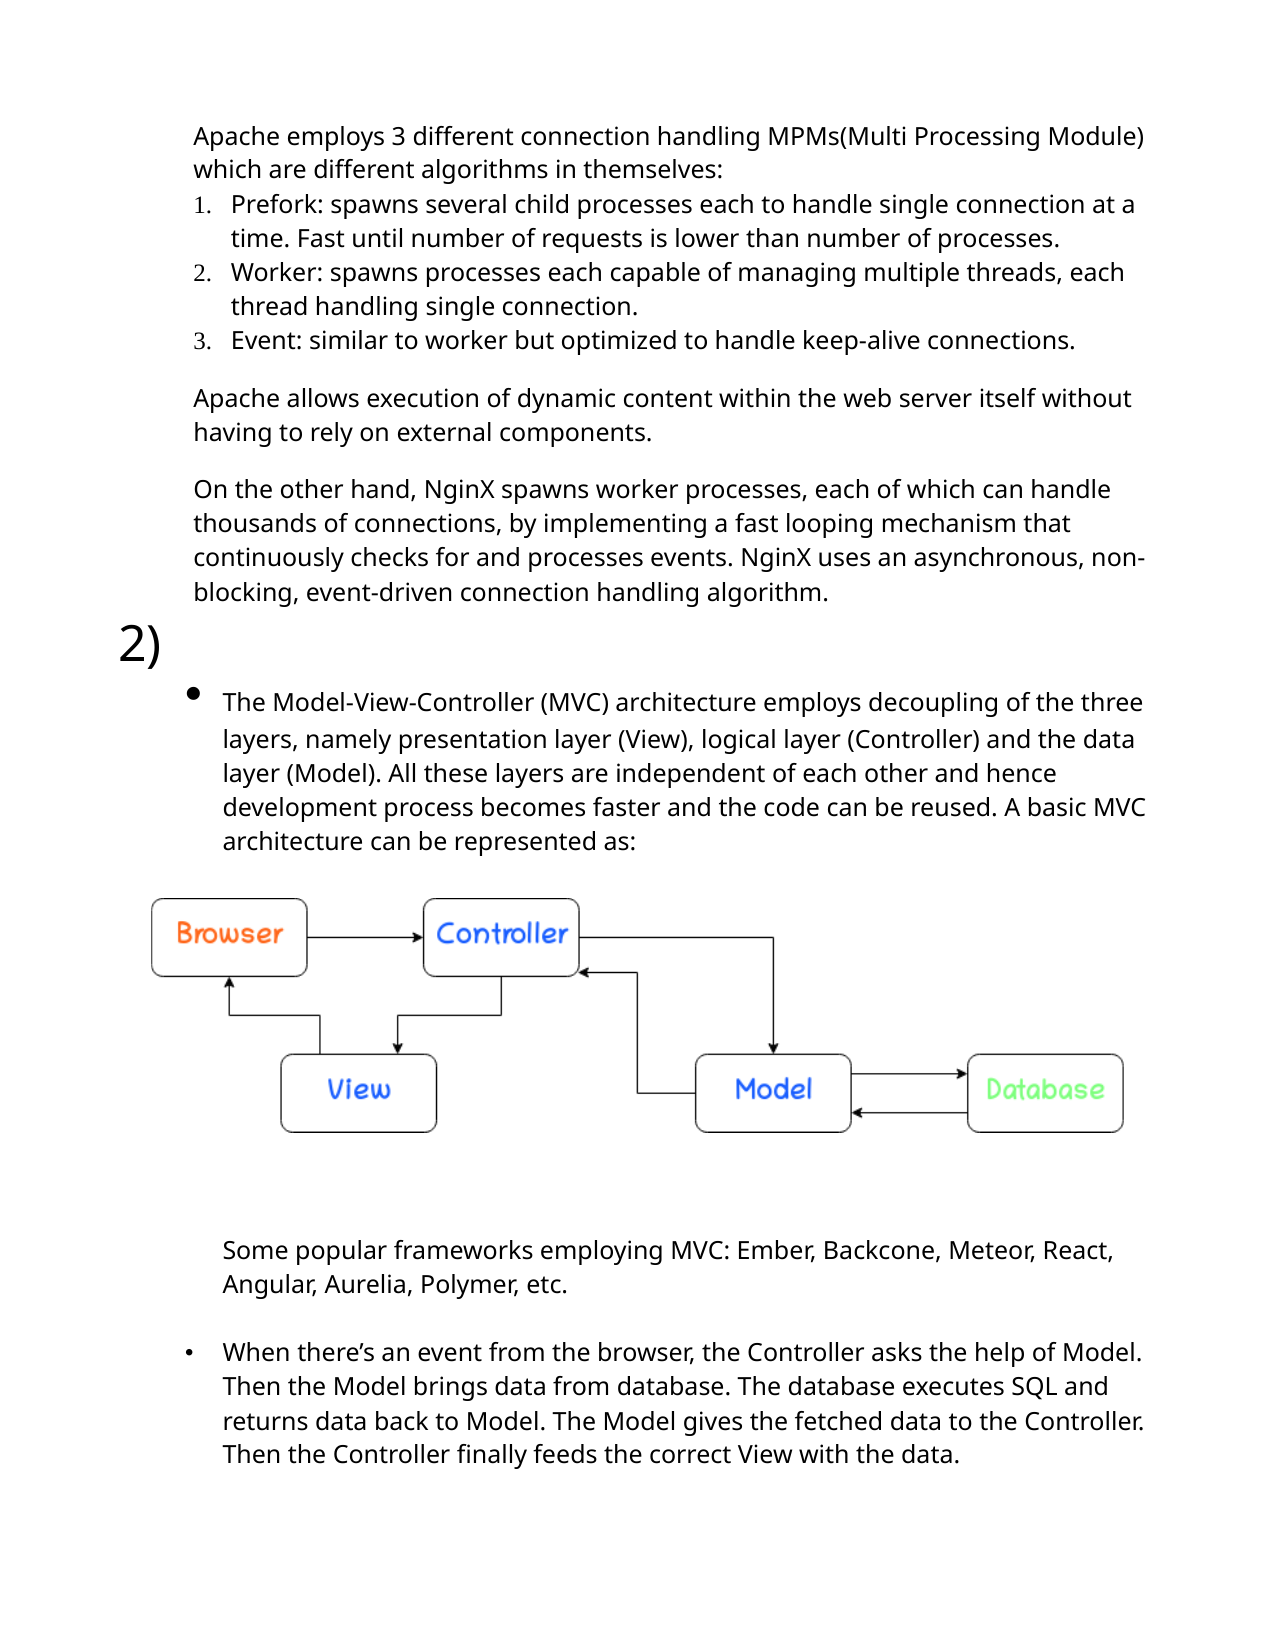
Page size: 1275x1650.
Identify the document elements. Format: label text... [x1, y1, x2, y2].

list Apache employs 3 different connection handling MPMs(Multi Processing Module) which are different algorithms in themselves: [156, 118, 1157, 186]
list When there’s an event from the browser, the Controller asks the help of Model. Then the Model brings data from database. The database executes SQL and returns data back to Model. The Model gives the fetched data to the Controller. Then the Controller finally feeds the correct View with the data. [185, 1335, 1157, 1471]
picture [151, 898, 1124, 1133]
list Prefork: spawns several child processes each to handle single connection at a time. Fast until number of requests is lower than number of processes. [193, 186, 1157, 254]
list Worker: spawns processes each capable of managing multiple threads, each thread handling single connection. [193, 254, 1157, 322]
text 2) [118, 608, 1157, 676]
list On the other hand, NginX spawns worker processes, each of which can handle thousands of connections, by implementing a fast looping mechanism that continuously checks for and processes events. NginX uses an asynchronous, non-blocking, event-driven connection handling algorithm. [156, 472, 1157, 608]
list Some popular frameworks employing MVC: Ember, Backcone, Meteor, React, Angular, Aurelia, Polymer, etc. [185, 1233, 1157, 1301]
list Event: similar to worker but optimized to handle keep-alive connections. [193, 322, 1157, 357]
list The Model-View-Controller (MVC) architecture employs decoupling of the three layers, namely presentation layer (View), logical layer (Controller) and the data layer (Model). All these layers are independent of each other and hence development process becomes faster and the code can be reused. A basic MVC architecture can be represented as: [185, 676, 1157, 858]
list Apache allows execution of dynamic content within the web server itself without having to rely on external components. [156, 380, 1157, 448]
